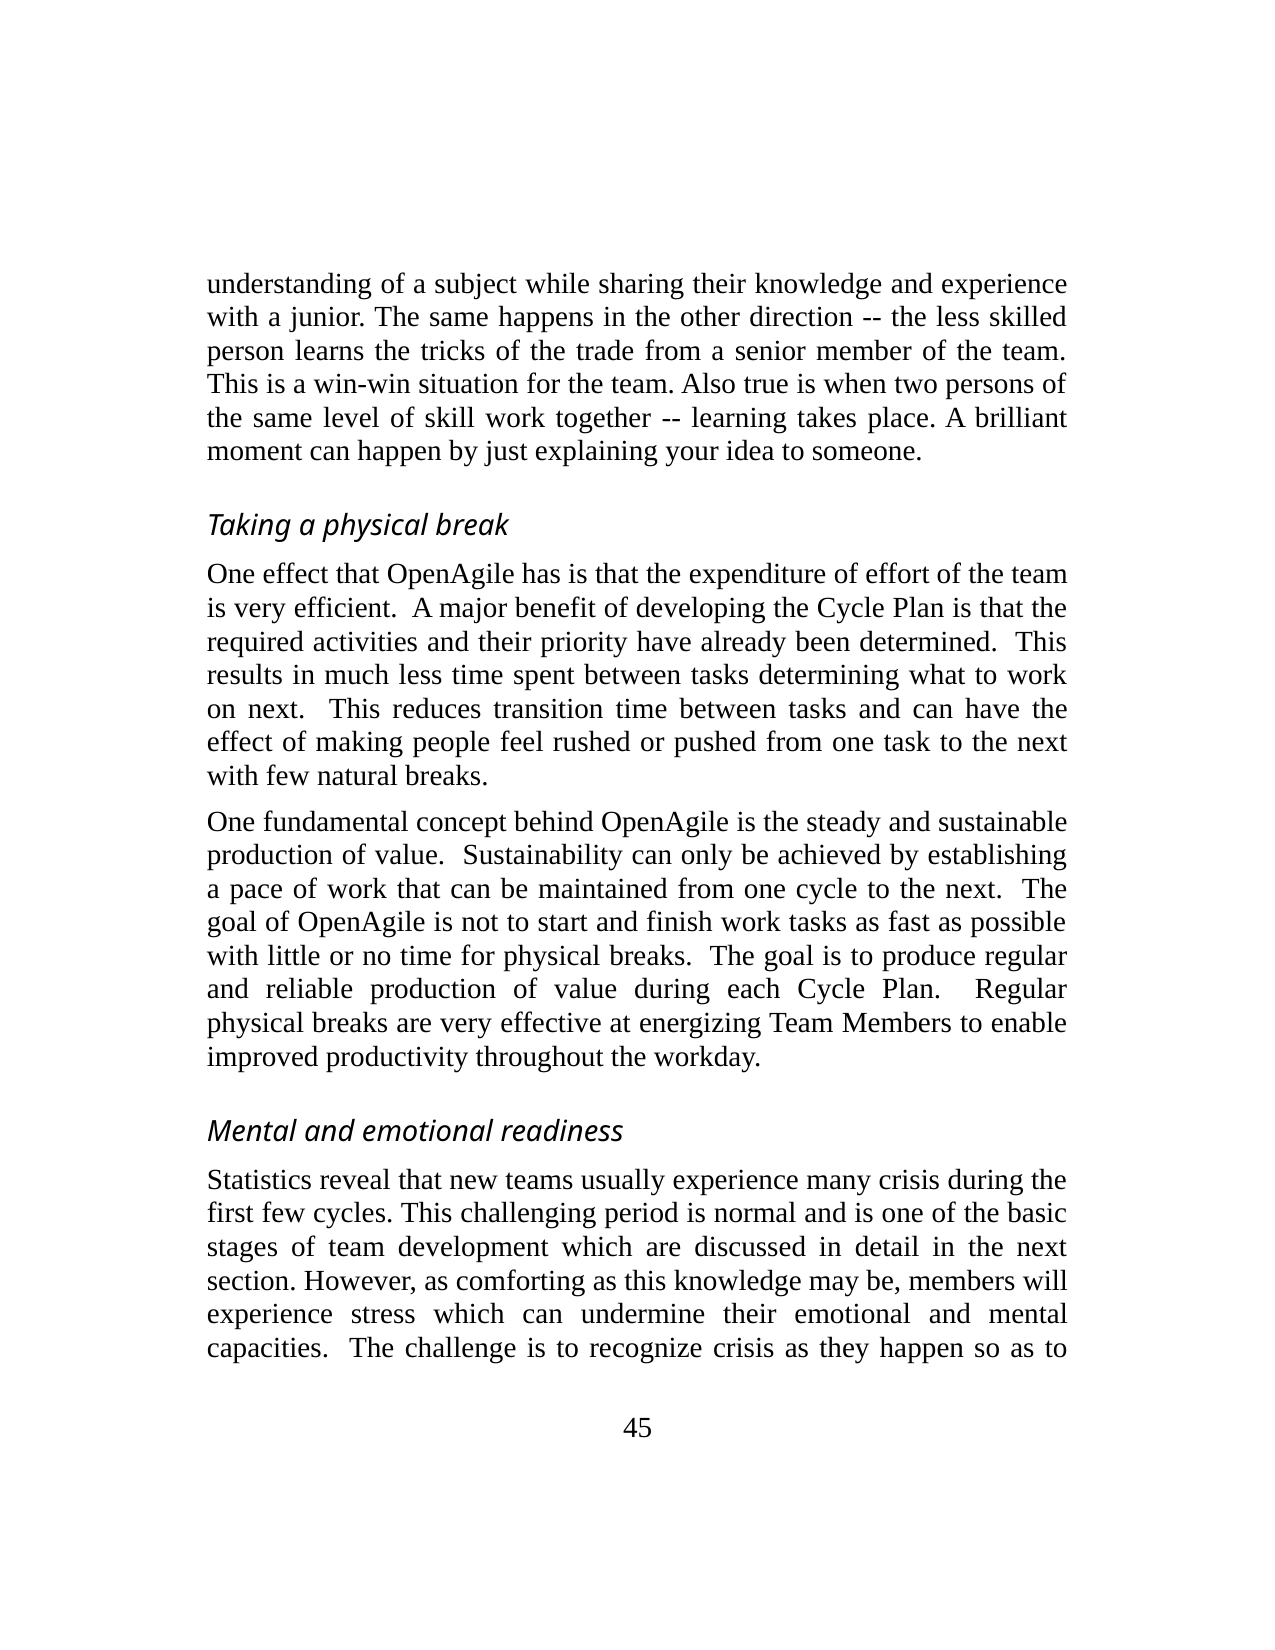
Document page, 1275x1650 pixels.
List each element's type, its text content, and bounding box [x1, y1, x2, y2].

subtitle Mental and emotional readiness [207, 1110, 1068, 1149]
text One effect that OpenAgile has is that the expenditure of effort of the team is very efficient. A major benefit of developing the Cycle Plan is that the required activities and their priority have already been determined. This results in much less time spent between tasks determining what to work on next. This reduces transition time between tasks and can have the effect of making people feel rushed or pushed from one task to the next with few natural breaks. [207, 557, 1068, 791]
subtitle Taking a physical break [207, 504, 1068, 544]
text One fundamental concept behind OpenAgile is the steady and sustainable production of value. Sustainability can only be achieved by establishing a pace of work that can be maintained from one cycle to the next. The goal of OpenAgile is not to start and finish work tasks as fast as possible with little or no time for physical breaks. The goal is to produce regular and reliable production of value during each Cycle Plan. Regular physical breaks are very effective at energizing Team Members to enable improved productivity throughout the workday. [207, 804, 1068, 1072]
text understanding of a subject while sharing their knowledge and experience with a junior. The same happens in the other direction -- the less skilled person learns the tricks of the trade from a senior member of the team. This is a win-win situation for the team. Also true is when two persons of the same level of skill work together -- learning takes place. A brilliant moment can happen by just explaining your idea to someone. [207, 266, 1068, 467]
text Statistics reveal that new teams usually experience many crisis during the first few cycles. This challenging period is normal and is one of the basic stages of team development which are discussed in detail in the next section. However, as comforting as this knowledge may be, members will experience stress which can undermine their emotional and mental capacities. The challenge is to recognize crisis as they happen so as to [207, 1162, 1068, 1363]
